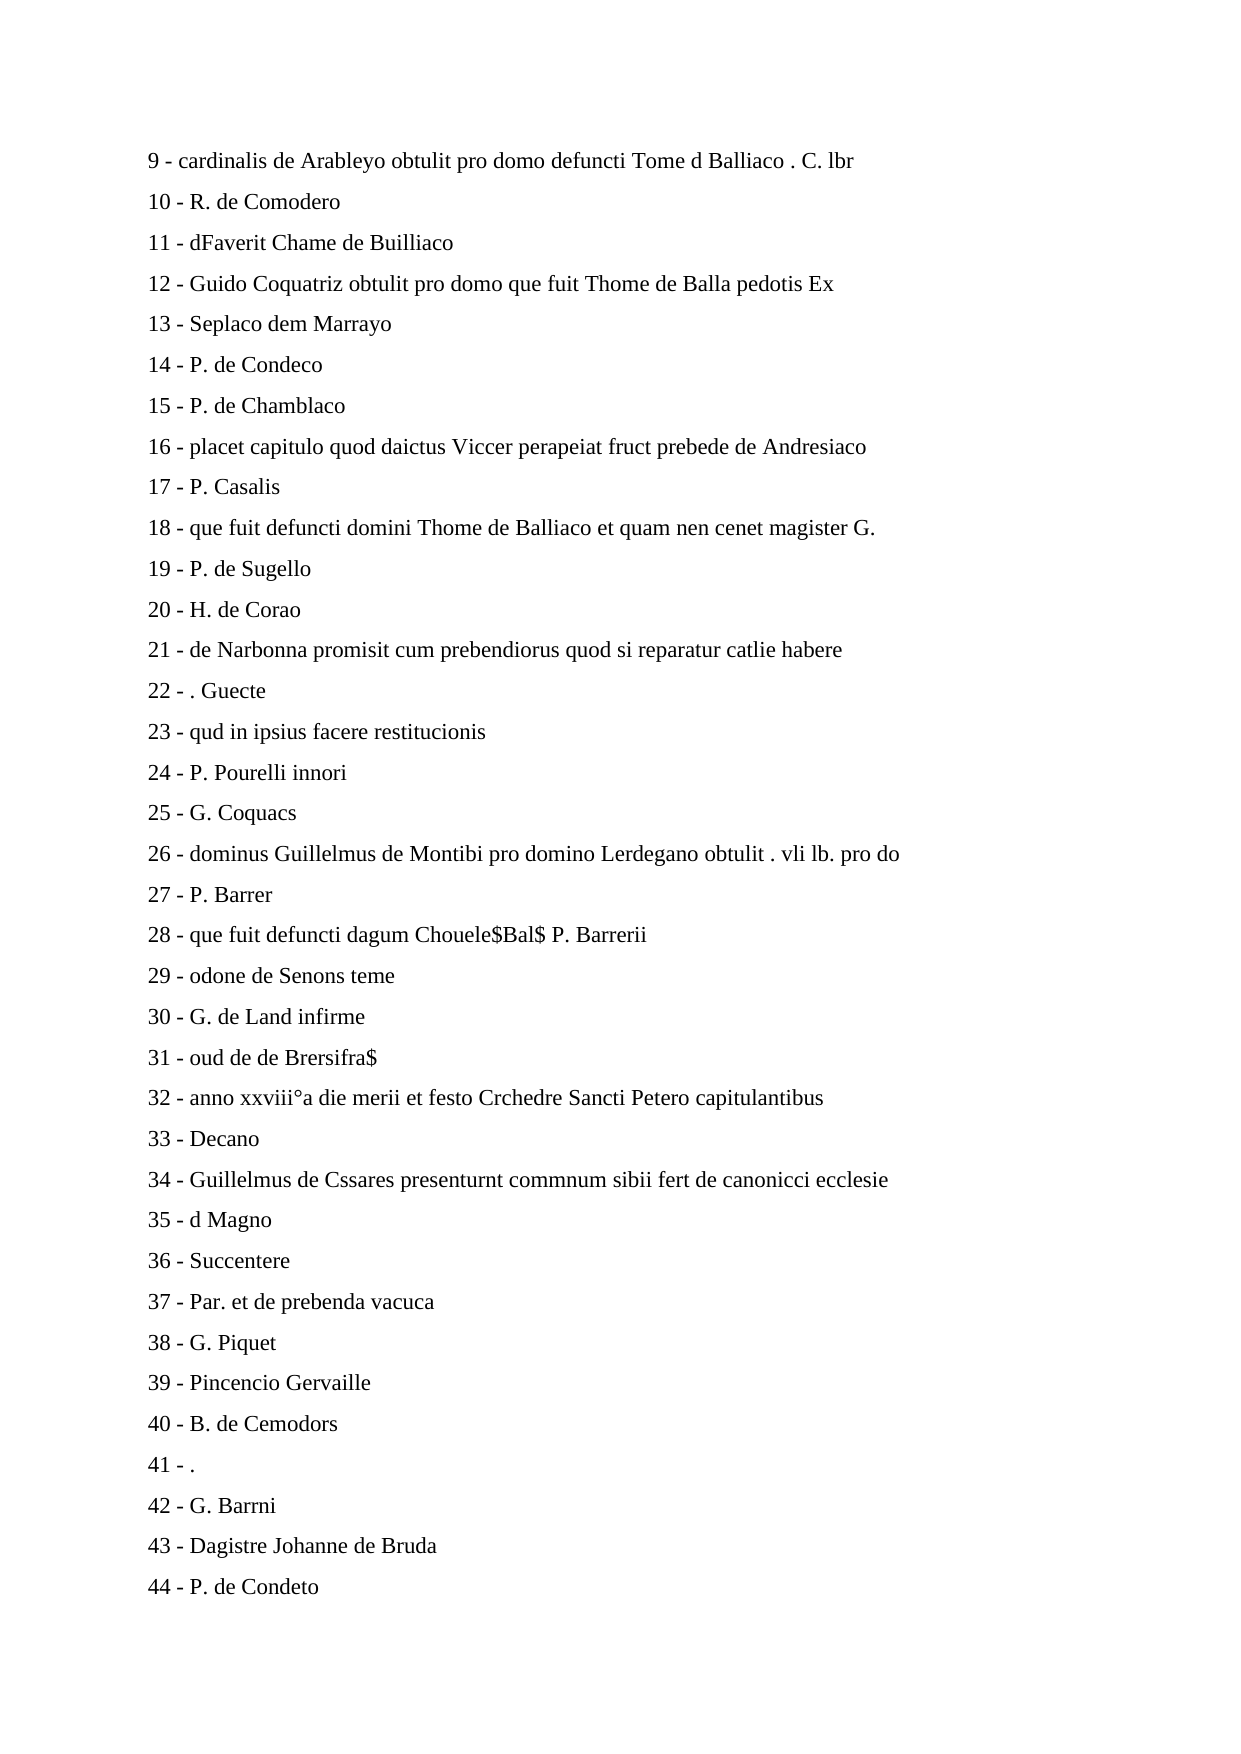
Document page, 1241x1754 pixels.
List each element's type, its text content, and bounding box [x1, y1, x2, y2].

text 31 - oud de de Brersifra$ [148, 1044, 1093, 1070]
text 38 - G. Piquet [148, 1329, 1093, 1355]
text 20 - H. de Corao [148, 596, 1093, 622]
text 36 - Succentere [148, 1247, 1093, 1274]
text 15 - P. de Chamblaco [148, 392, 1093, 418]
text 23 - qud in ipsius facere restitucionis [148, 718, 1093, 744]
text 37 - Par. et de prebenda vacuca [148, 1288, 1093, 1314]
text 13 - Seplaco dem Marrayo [148, 311, 1093, 337]
text 16 - placet capitulo quod daictus Viccer perapeiat fruct prebede de Andresiaco [148, 433, 1093, 459]
text 28 - que fuit defuncti dagum Chouele$Bal$ P. Barrerii [148, 921, 1093, 948]
text 18 - que fuit defuncti domini Thome de Balliaco et quam nen cenet magister G. [148, 514, 1093, 541]
text 43 - Dagistre Johanne de Bruda [148, 1532, 1093, 1559]
text 35 - d Magno [148, 1207, 1093, 1233]
text 24 - P. Pourelli innori [148, 758, 1093, 785]
text 17 - P. Casalis [148, 473, 1093, 500]
text 9 - cardinalis de Arableyo obtulit pro domo defuncti Tome d Balliaco . C. lbr [148, 148, 1093, 174]
text 19 - P. de Sugello [148, 555, 1093, 581]
text 32 - anno xxviii°a die merii et festo Crchedre Sancti Petero capitulantibus [148, 1084, 1093, 1111]
text 44 - P. de Condeto [148, 1573, 1093, 1599]
text 22 - . Guecte [148, 677, 1093, 703]
text 11 - dFaverit Chame de Builliaco [148, 229, 1093, 255]
text 29 - odone de Senons teme [148, 962, 1093, 988]
text 33 - Decano [148, 1125, 1093, 1151]
text 27 - P. Barrer [148, 881, 1093, 907]
text 14 - P. de Condeco [148, 351, 1093, 378]
text 26 - dominus Guillelmus de Montibi pro domino Lerdegano obtulit . vli lb. pro do [148, 840, 1093, 866]
text 42 - G. Barrni [148, 1492, 1093, 1518]
text 39 - Pincencio Gervaille [148, 1369, 1093, 1396]
text 34 - Guillelmus de Cssares presenturnt commnum sibii fert de canonicci ecclesie [148, 1166, 1093, 1192]
text 40 - B. de Cemodors [148, 1410, 1093, 1437]
text 10 - R. de Comodero [148, 188, 1093, 215]
text 25 - G. Coquacs [148, 799, 1093, 826]
text 41 - . [148, 1451, 1093, 1477]
text 12 - Guido Coquatriz obtulit pro domo que fuit Thome de Balla pedotis Ex [148, 270, 1093, 296]
text 21 - de Narbonna promisit cum prebendiorus quod si reparatur catlie habere [148, 636, 1093, 663]
text 30 - G. de Land infirme [148, 1003, 1093, 1029]
